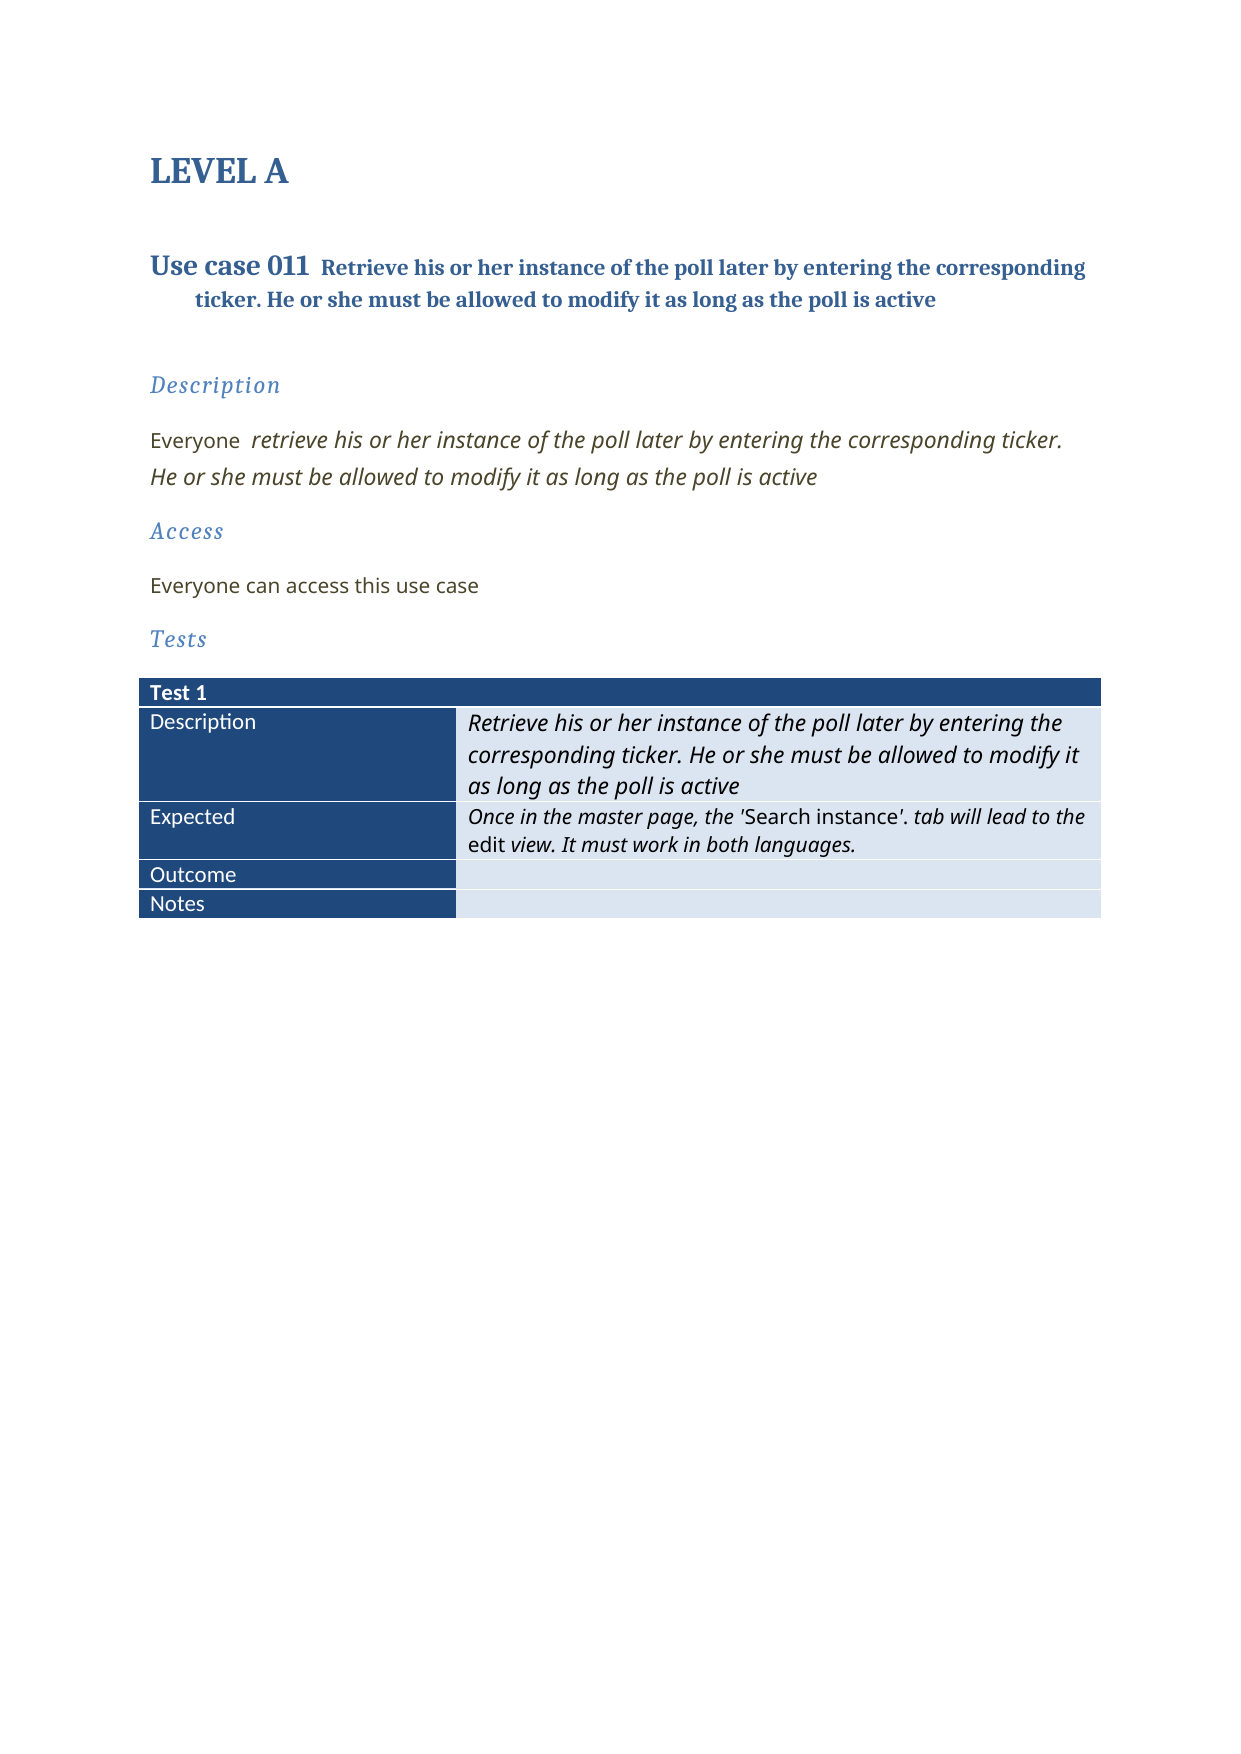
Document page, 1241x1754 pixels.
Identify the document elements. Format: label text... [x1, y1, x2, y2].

subtitle Access [150, 517, 1090, 546]
subtitle Description [150, 371, 1090, 399]
subtitle LEVEL A [150, 150, 1090, 193]
text Everyone retrieve his or her instance of the poll later by entering the corresponding ticker. He or she must be allowed to modify it as long as the poll is active [150, 424, 1090, 492]
table_cell Once in the master page, the 'Search instance'. tab will lead to the edit view. It must work in both languages. [456, 802, 1101, 859]
table_cell Notes [139, 890, 456, 918]
table_cell Outcome [139, 860, 456, 888]
table_cell Description [139, 708, 456, 801]
table_cell [456, 860, 1101, 888]
text Everyone can access this use case [150, 571, 1090, 599]
table_cell Expected [139, 802, 456, 859]
subtitle Tests [150, 624, 1090, 653]
table_cell [456, 890, 1101, 918]
subtitle Use case 011 Retrieve his or her instance of the poll later by entering the corresponding ticker. He or she must be allowed to modify it as long as the poll is active [150, 249, 1090, 313]
table_cell Retrieve his or her instance of the poll later by entering the corresponding ticker. He or she must be allowed to modify it as long as the poll is active [456, 708, 1101, 801]
table_header Test 1 [139, 678, 1101, 706]
